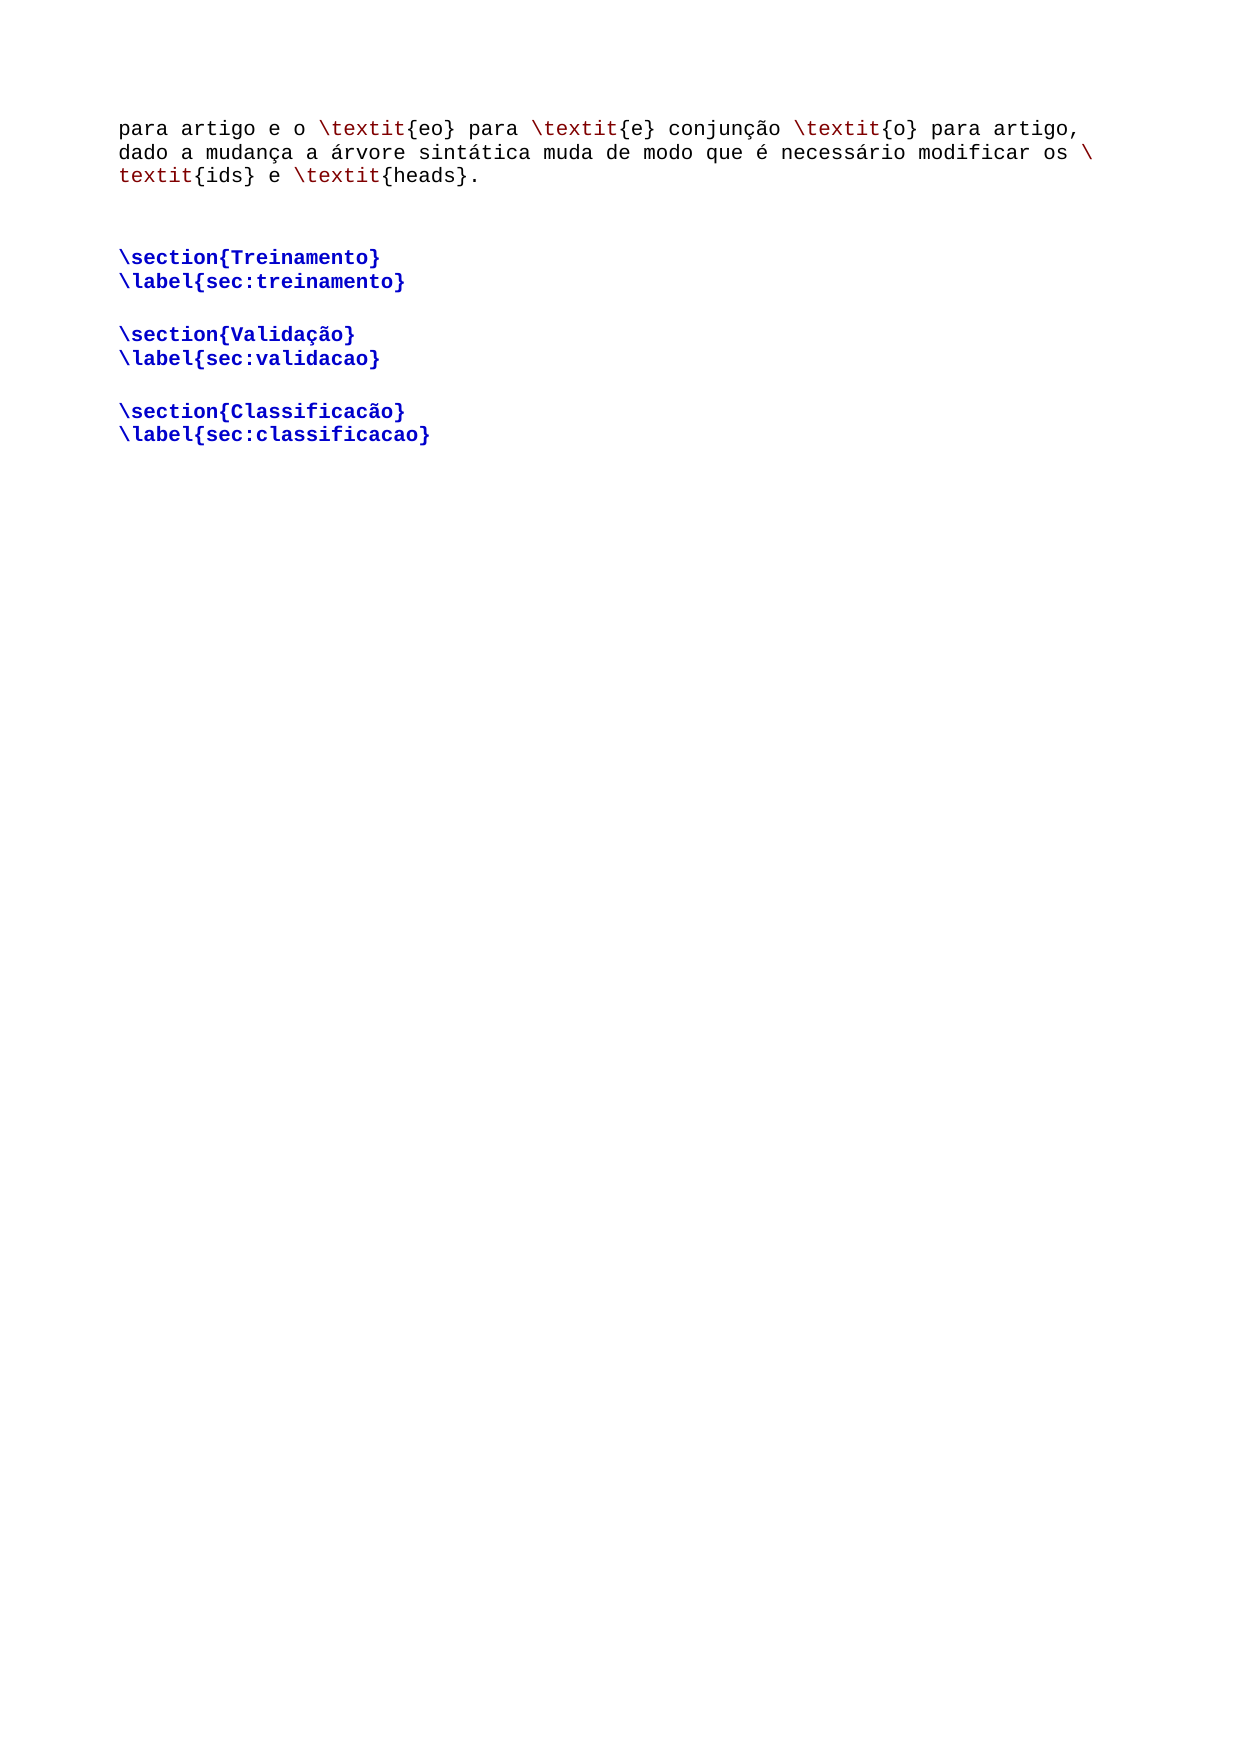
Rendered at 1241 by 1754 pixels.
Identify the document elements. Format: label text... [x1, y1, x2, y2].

text \label{sec:validacao} [118, 348, 1122, 371]
text \label{sec:classificacao} [118, 424, 1122, 448]
text \section{Classificacão} [118, 401, 1122, 424]
text \label{sec:treinamento} [118, 271, 1122, 294]
text para artigo e o \textit{eo} para \textit{e} conjunção \textit{o} para artigo, dado a mudança a árvore sintática muda de modo que é necessário modificar os \textit{ids} e \textit{heads}. [118, 118, 1122, 189]
text \section{Validação} [118, 324, 1122, 348]
text \section{Treinamento} [118, 247, 1122, 271]
